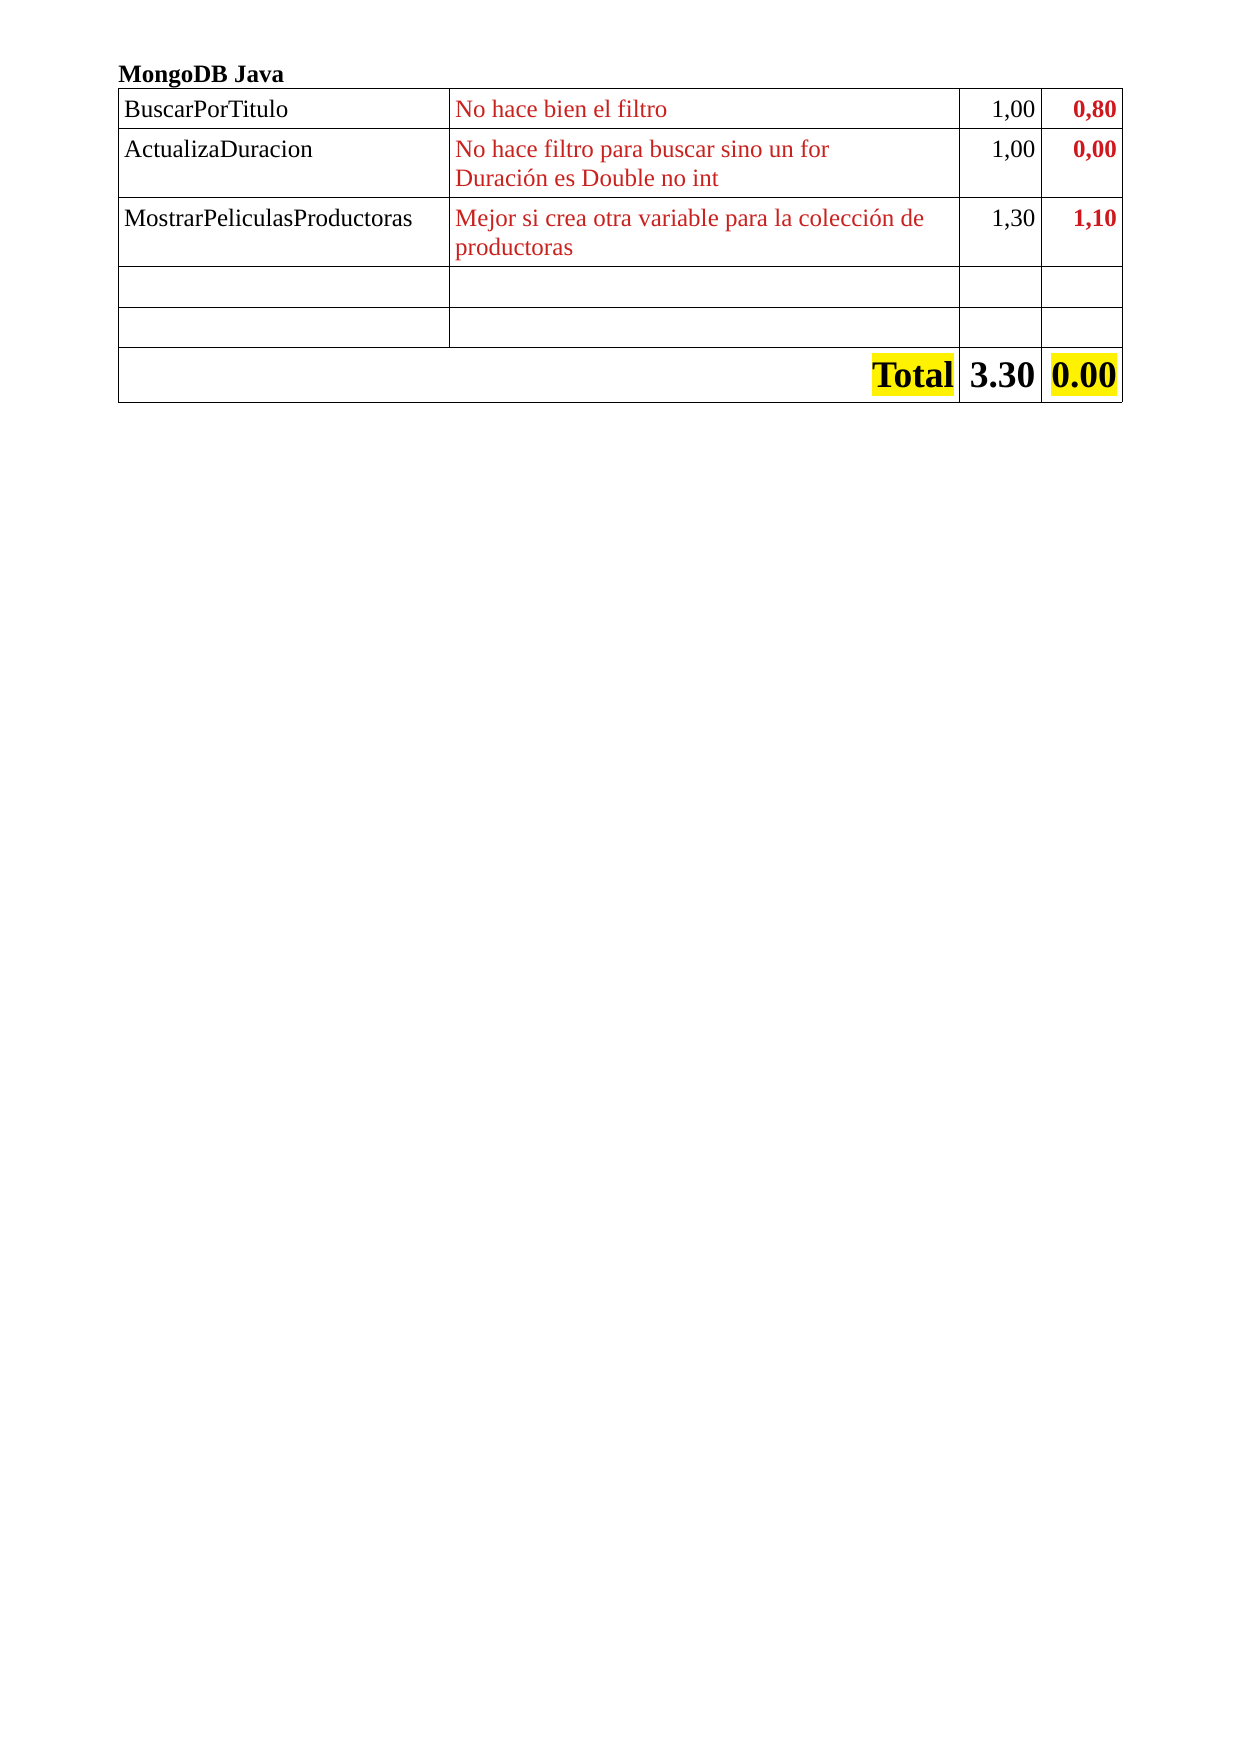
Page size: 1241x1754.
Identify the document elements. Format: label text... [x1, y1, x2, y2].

table_cell [119, 308, 449, 347]
table_cell [450, 308, 959, 347]
table_cell [1042, 308, 1122, 347]
table_cell [960, 267, 1041, 307]
table_cell 3.30 [960, 348, 1041, 402]
table_cell [960, 308, 1041, 347]
table_cell [450, 267, 959, 307]
table_cell [119, 267, 449, 307]
table_cell No hace filtro para buscar sino un for Duración es Double no int [450, 129, 959, 197]
table_cell 1.90 [1042, 348, 1122, 402]
text MongoDB Java [118, 59, 1122, 88]
table_cell 1,30 [960, 198, 1041, 266]
table_cell 1,10 [1042, 198, 1122, 266]
table_header 1,00 [960, 89, 1041, 128]
table_cell 1,00 [960, 129, 1041, 197]
table_cell [1042, 267, 1122, 307]
table_header 0,80 [1042, 89, 1122, 128]
table_cell 0,00 [1042, 129, 1122, 197]
table_header BuscarPorTitulo [119, 89, 449, 128]
table_header No hace bien el filtro [450, 89, 959, 128]
table_cell Mejor si crea otra variable para la colección de productoras [450, 198, 959, 266]
table_cell MostrarPeliculasProductoras [119, 198, 449, 266]
table_cell ActualizaDuracion [119, 129, 449, 197]
table_cell Total [119, 348, 959, 402]
